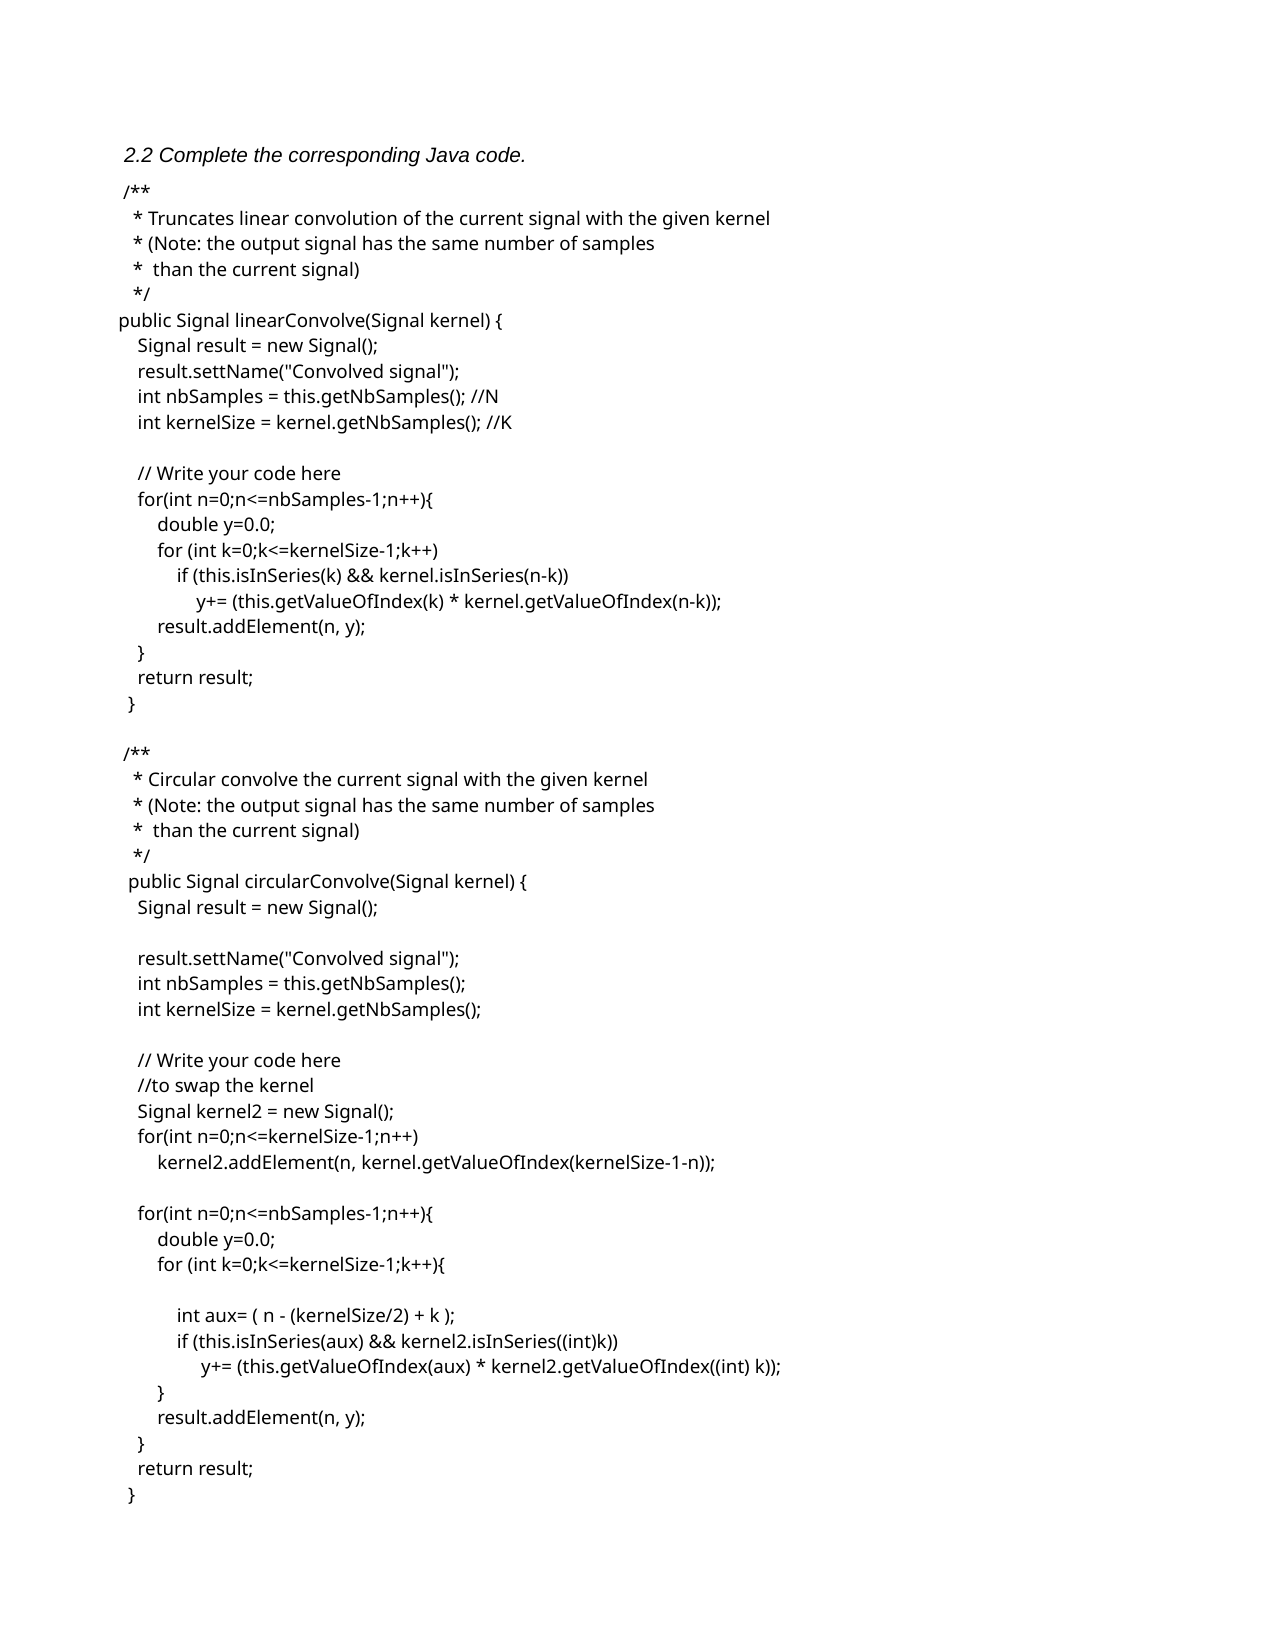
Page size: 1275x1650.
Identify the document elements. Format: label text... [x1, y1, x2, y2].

table_cell Complete the corresponding Java code. [118, 118, 1157, 179]
table_cell /** * Truncates linear convolution of the current signal with the given kernel * (Note: the output signal has the same number of samples * than the current signal) */ public Signal linearConvolve(Signal kernel) { Signal result = new Signal(); result.settName("Convolved signal"); int nbSamples = this.getNbSamples(); //N int kernelSize = kernel.getNbSamples(); //K // Write your code here for(int n=0;n<=nbSamples-1;n++){ double y=0.0; for (int k=0;k<=kernelSize-1;k++) if (this.isInSeries(k) && kernel.isInSeries(n-k)) y+= (this.getValueOfIndex(k) * kernel.getValueOfIndex(n-k)); result.addElement(n, y); } return result; } /** * Circular convolve the current signal with the given kernel * (Note: the output signal has the same number of samples * than the current signal) */ public Signal circularConvolve(Signal kernel) { Signal result = new Signal(); result.settName("Convolved signal"); int nbSamples = this.getNbSamples(); int kernelSize = kernel.getNbSamples(); // Write your code here //to swap the kernel Signal kernel2 = new Signal(); for(int n=0;n<=kernelSize-1;n++) kernel2.addElement(n, kernel.getValueOfIndex(kernelSize-1-n)); for(int n=0;n<=nbSamples-1;n++){ double y=0.0; for (int k=0;k<=kernelSize-1;k++){ int aux= ( n - (kernelSize/2) + k ); if (this.isInSeries(aux) && kernel2.isInSeries((int)k)) y+= (this.getValueOfIndex(aux) * kernel2.getValueOfIndex((int) k)); } result.addElement(n, y); } return result; } [118, 180, 1157, 1507]
